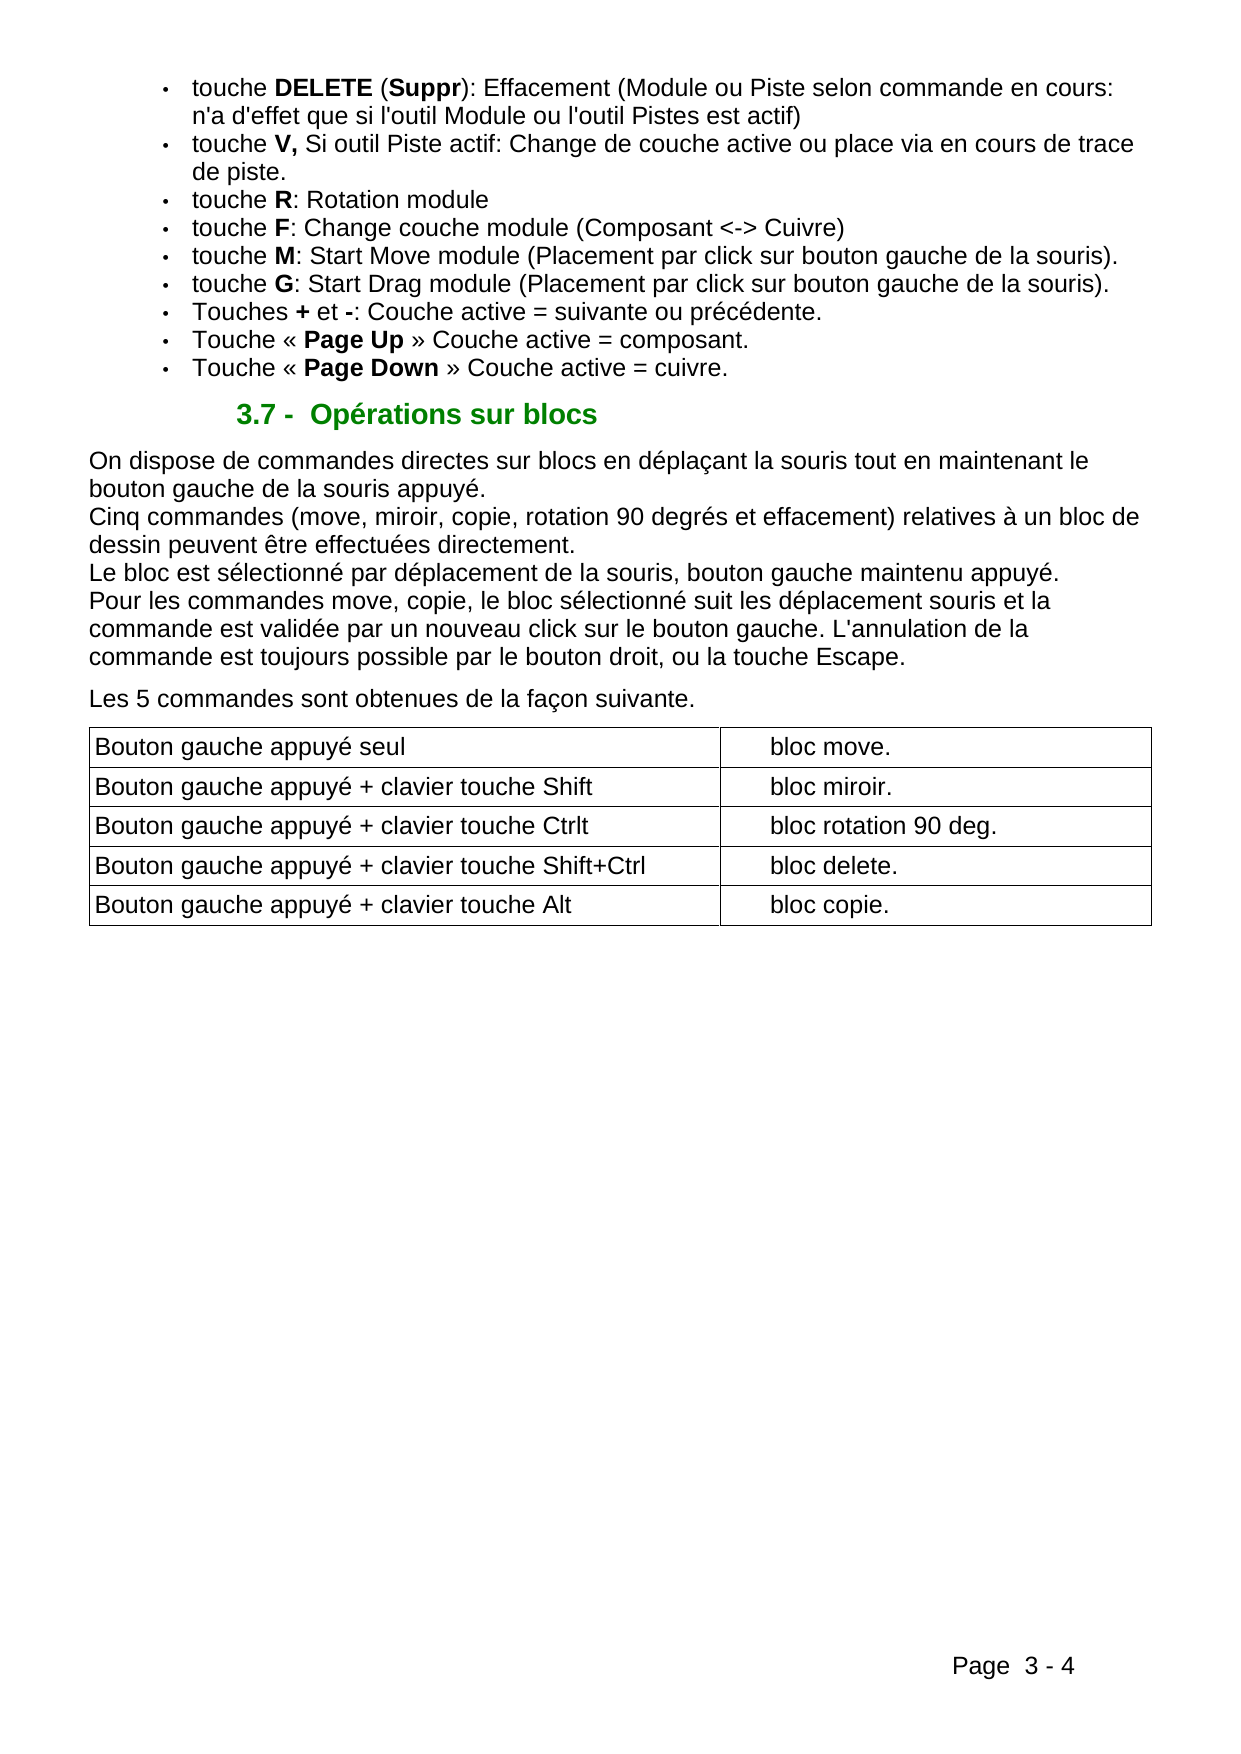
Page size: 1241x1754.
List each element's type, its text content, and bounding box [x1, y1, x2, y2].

subtitle Opérations sur blocs [162, 398, 1152, 431]
table_cell bloc rotation 90 deg. [721, 807, 1151, 846]
table_cell Bouton gauche appuyé + clavier touche Shift+Ctrl [90, 847, 719, 885]
list touche G: Start Drag module (Placement par click sur bouton gauche de la souris). [162, 270, 1152, 298]
text Cinq commandes (move, miroir, copie, rotation 90 degrés et effacement) relatives à un bloc de dessin peuvent être effectuées directement. [88, 503, 1152, 559]
table_cell bloc copie. [721, 886, 1151, 925]
table_cell bloc delete. [721, 847, 1151, 885]
text Le bloc est sélectionné par déplacement de la souris, bouton gauche maintenu appuyé. [88, 559, 1152, 587]
list Touche « Page Up » Couche active = composant. [162, 326, 1152, 354]
text Les 5 commandes sont obtenues de la façon suivante. [88, 685, 1152, 713]
table_cell Bouton gauche appuyé + clavier touche Alt [90, 886, 719, 925]
table_cell Bouton gauche appuyé + clavier touche Ctrlt [90, 807, 719, 846]
table_cell bloc miroir. [721, 768, 1151, 806]
list touche R: Rotation module [162, 186, 1152, 214]
list touche M: Start Move module (Placement par click sur bouton gauche de la souris). [162, 242, 1152, 270]
text On dispose de commandes directes sur blocs en déplaçant la souris tout en maintenant le bouton gauche de la souris appuyé. [88, 447, 1152, 503]
table_header bloc move. [721, 728, 1151, 767]
list touche F: Change couche module (Composant <-> Cuivre) [162, 214, 1152, 242]
list touche DELETE (Suppr): Effacement (Module ou Piste selon commande en cours: n'a d'effet que si l'outil Module ou l'outil Pistes est actif) [162, 74, 1152, 130]
table_header Bouton gauche appuyé seul [90, 728, 719, 767]
text Pour les commandes move, copie, le bloc sélectionné suit les déplacement souris et la commande est validée par un nouveau click sur le bouton gauche. L'annulation de la commande est toujours possible par le bouton droit, ou la touche Escape. [88, 587, 1152, 671]
list touche V, Si outil Piste actif: Change de couche active ou place via en cours de trace de piste. [162, 130, 1152, 186]
list Touche « Page Down » Couche active = cuivre. [162, 354, 1152, 382]
table_cell Bouton gauche appuyé + clavier touche Shift [90, 768, 719, 806]
list Touches + et -: Couche active = suivante ou précédente. [162, 298, 1152, 326]
